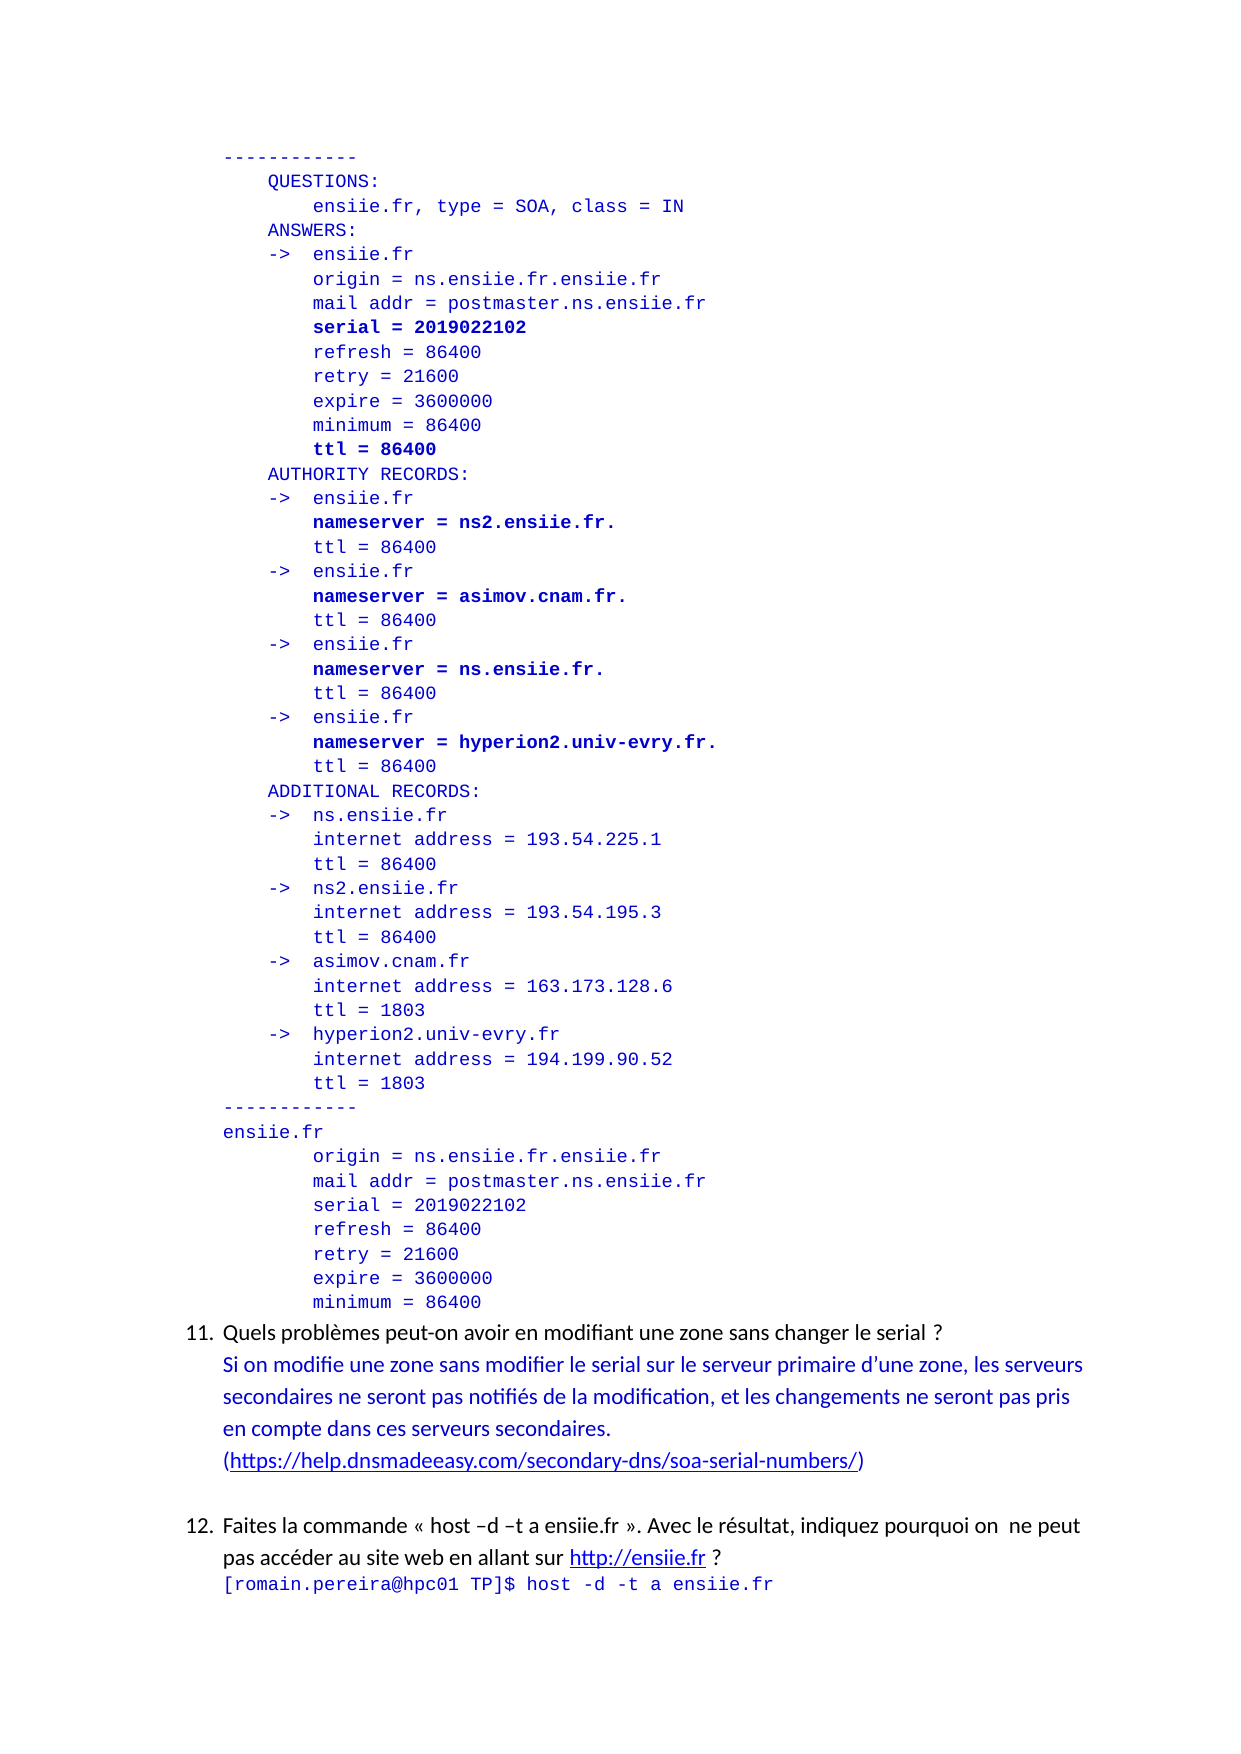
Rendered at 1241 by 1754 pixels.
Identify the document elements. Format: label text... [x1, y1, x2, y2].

list nameserver = ns.ensiie.fr. [223, 659, 1093, 681]
list expire = 3600000 [223, 391, 1093, 413]
list -> ensiie.fr [223, 245, 1093, 266]
list nameserver = ns2.ensiie.fr. [223, 513, 1093, 534]
list serial = 2019022102 [223, 318, 1093, 339]
list origin = ns.ensiie.fr.ensiie.fr [223, 269, 1093, 291]
list internet address = 193.54.195.3 [223, 903, 1093, 924]
list minimum = 86400 [223, 1293, 1093, 1314]
list ADDITIONAL RECORDS: [223, 781, 1093, 803]
list ------------ [223, 148, 1093, 169]
list ttl = 86400 [223, 611, 1093, 632]
list origin = ns.ensiie.fr.ensiie.fr [223, 1147, 1093, 1168]
list -> ns.ensiie.fr [223, 806, 1093, 827]
list -> ns2.ensiie.fr [223, 879, 1093, 900]
list ttl = 86400 [223, 440, 1093, 461]
list ensiie.fr [223, 1123, 1093, 1144]
list serial = 2019022102 [223, 1196, 1093, 1217]
list Quels problèmes peut-on avoir en modifiant une zone sans changer le serial ? [185, 1318, 1093, 1346]
list ttl = 86400 [223, 928, 1093, 949]
list nameserver = asimov.cnam.fr. [223, 586, 1093, 608]
list ttl = 1803 [223, 1074, 1093, 1095]
list Si on modifie une zone sans modifier le serial sur le serveur primaire d’une zone, les serveurs secondaires ne seront pas notifiés de la modification, et les changements ne seront pas pris en compte dans ces serveurs secondaires. (https://help.dnsmadeeasy.com/secondary-dns/soa-serial-numbers/) [185, 1350, 1093, 1474]
list ttl = 86400 [223, 684, 1093, 705]
list mail addr = postmaster.ns.ensiie.fr [223, 1171, 1093, 1193]
list expire = 3600000 [223, 1269, 1093, 1290]
list ANSWERS: [223, 221, 1093, 242]
list [romain.pereira@hpc01 TP]$ host -d -t a ensiie.fr [223, 1575, 1093, 1596]
list ttl = 1803 [223, 1001, 1093, 1022]
list internet address = 163.173.128.6 [223, 976, 1093, 998]
list refresh = 86400 [223, 343, 1093, 364]
list -> hyperion2.univ-evry.fr [223, 1025, 1093, 1046]
list -> ensiie.fr [223, 489, 1093, 510]
list nameserver = hyperion2.univ-evry.fr. [223, 733, 1093, 754]
list -> ensiie.fr [223, 708, 1093, 729]
list internet address = 194.199.90.52 [223, 1049, 1093, 1071]
list ------------ [223, 1098, 1093, 1119]
list ttl = 86400 [223, 854, 1093, 876]
list retry = 21600 [223, 367, 1093, 388]
list -> ensiie.fr [223, 562, 1093, 583]
list retry = 21600 [223, 1244, 1093, 1266]
list refresh = 86400 [223, 1220, 1093, 1241]
list AUTHORITY RECORDS: [223, 464, 1093, 486]
list Faites la commande « host –d –t a ensiie.fr ». Avec le résultat, indiquez pourquoi on ne peut pas accéder au site web en allant sur http://ensiie.fr ? [185, 1511, 1093, 1571]
list -> ensiie.fr [223, 635, 1093, 656]
list ensiie.fr, type = SOA, class = IN [223, 196, 1093, 218]
list ttl = 86400 [223, 538, 1093, 559]
list -> asimov.cnam.fr [223, 952, 1093, 973]
list QUESTIONS: [223, 172, 1093, 193]
list minimum = 86400 [223, 416, 1093, 437]
list mail addr = postmaster.ns.ensiie.fr [223, 294, 1093, 315]
list ttl = 86400 [223, 757, 1093, 778]
list internet address = 193.54.225.1 [223, 830, 1093, 851]
